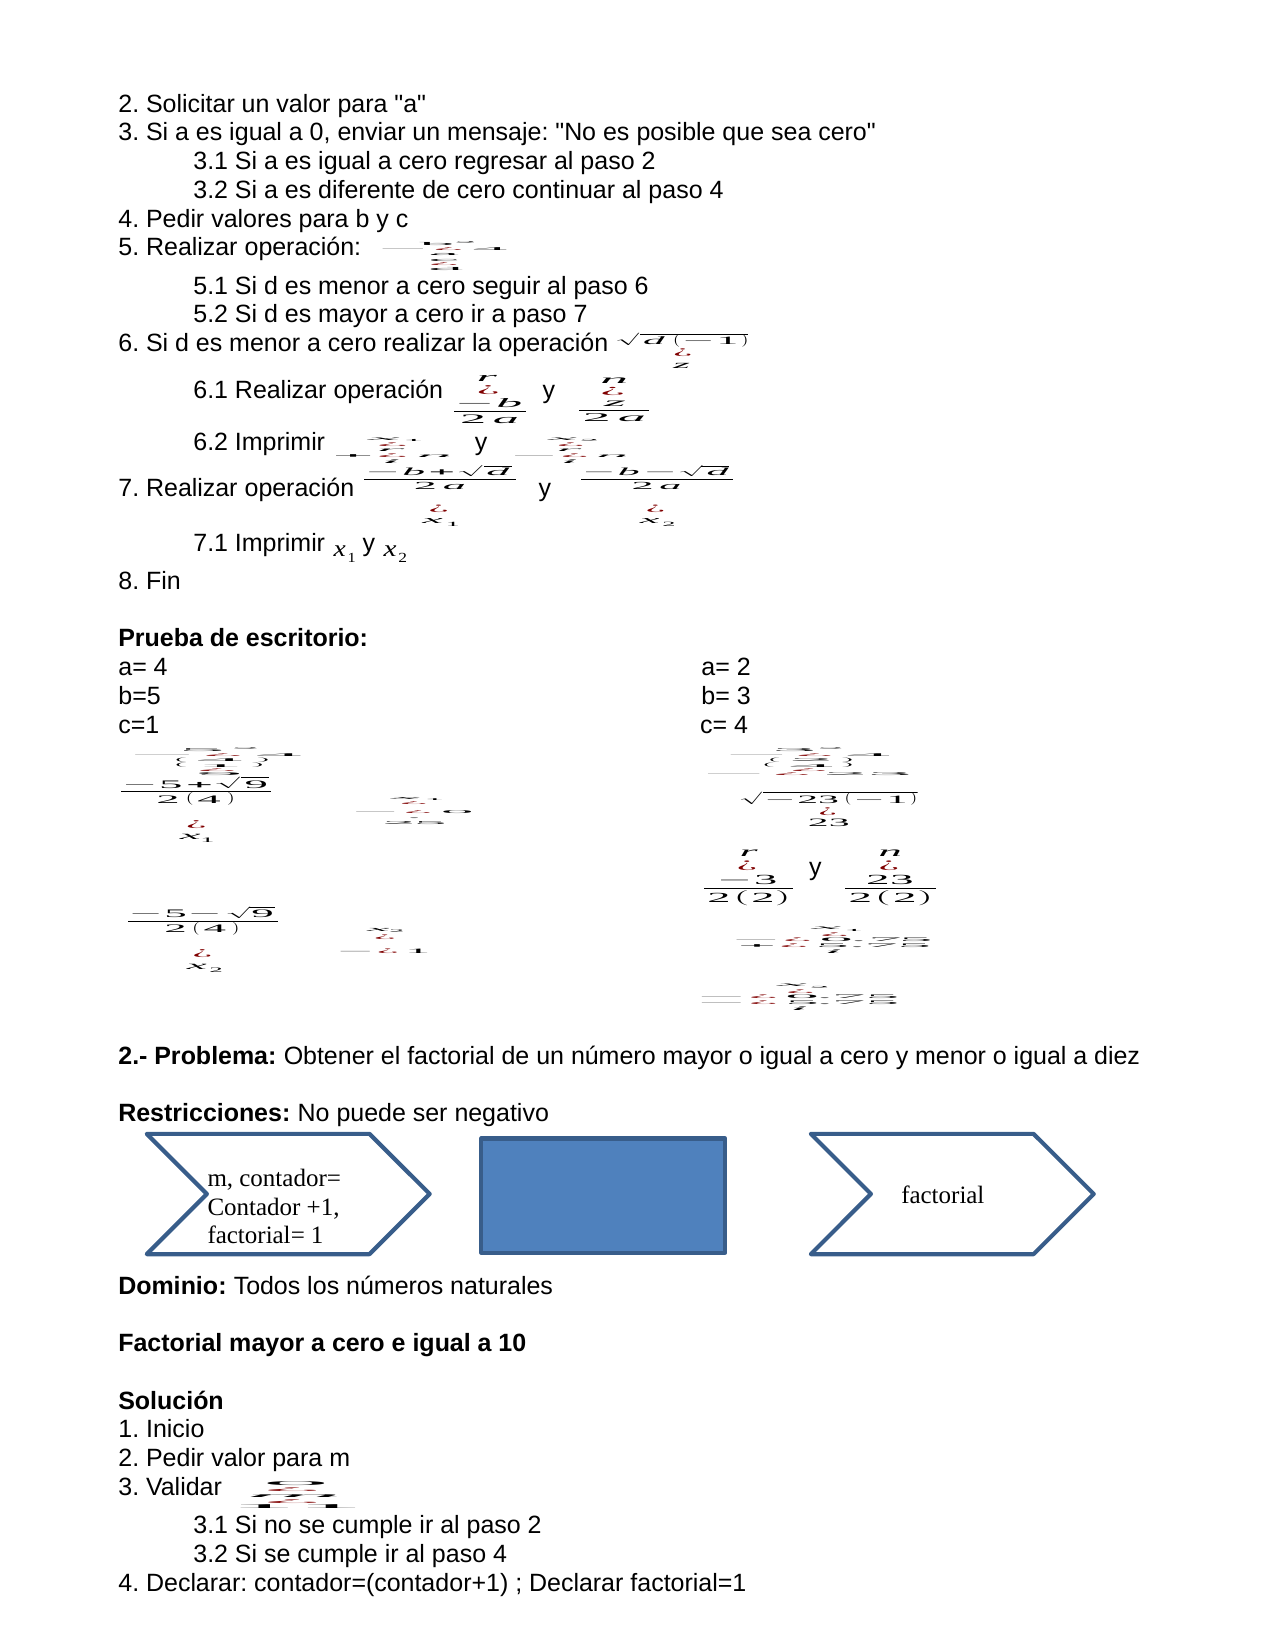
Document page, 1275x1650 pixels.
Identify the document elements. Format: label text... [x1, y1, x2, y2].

text 8. Fin [118, 566, 1152, 594]
text 3.2 Si a es diferente de cero continuar al paso 4 [118, 175, 1152, 204]
text 3.1 Si a es igual a cero regresar al paso 2 [118, 146, 1152, 175]
text y [118, 844, 1152, 906]
text 3. Si a es igual a 0, enviar un mensaje: "No es posible que sea cero" [118, 117, 1152, 146]
text Factorial mayor a cero e igual a 10 [118, 1328, 1152, 1357]
text 1. Inicio [118, 1414, 1152, 1443]
text 2.- Problema: Obtener el factorial de un número mayor o igual a cero y menor o igual a diez [118, 1041, 1152, 1069]
text 5. Realizar operación: [118, 232, 1152, 271]
text Restricciones: No puede ser negativo [118, 1098, 1152, 1127]
text 2. Pedir valor para m [118, 1443, 1152, 1472]
text 7. Realizar operación y [118, 465, 1152, 527]
text 6. Si d es menor a cero realizar la operación [118, 328, 1152, 370]
text factorial [901, 1180, 1047, 1209]
text b=5 b= 3 [118, 681, 1152, 709]
text 5.1 Si d es menor a cero seguir al paso 6 [118, 271, 1152, 299]
text 5.2 Si d es mayor a cero ir a paso 7 [118, 299, 1152, 328]
text 3.1 Si no se cumple ir al paso 2 [118, 1510, 1152, 1539]
text m, contador= Contador +1, factorial= 1 [207, 1163, 397, 1247]
text Solución [118, 1386, 1152, 1414]
text Prueba de escritorio: [118, 623, 1152, 652]
text a= 4 a= 2 [118, 652, 1152, 681]
text 6.2 Imprimir y [118, 427, 1152, 465]
text 6.1 Realizar operación y [118, 370, 1152, 427]
text 3.2 Si se cumple ir al paso 4 [118, 1539, 1152, 1568]
text 4. Pedir valores para b y c [118, 204, 1152, 232]
text 2. Solicitar un valor para "a" [118, 89, 1152, 117]
text 3. Validar [118, 1472, 1152, 1510]
text 7.1 Imprimir y [118, 527, 1152, 566]
text Dominio: Todos los números naturales [118, 1271, 1152, 1299]
text c=1 c= 4 [118, 709, 1152, 738]
text 4. Declarar: contador=(contador+1) ; Declarar factorial=1 [118, 1568, 1152, 1596]
